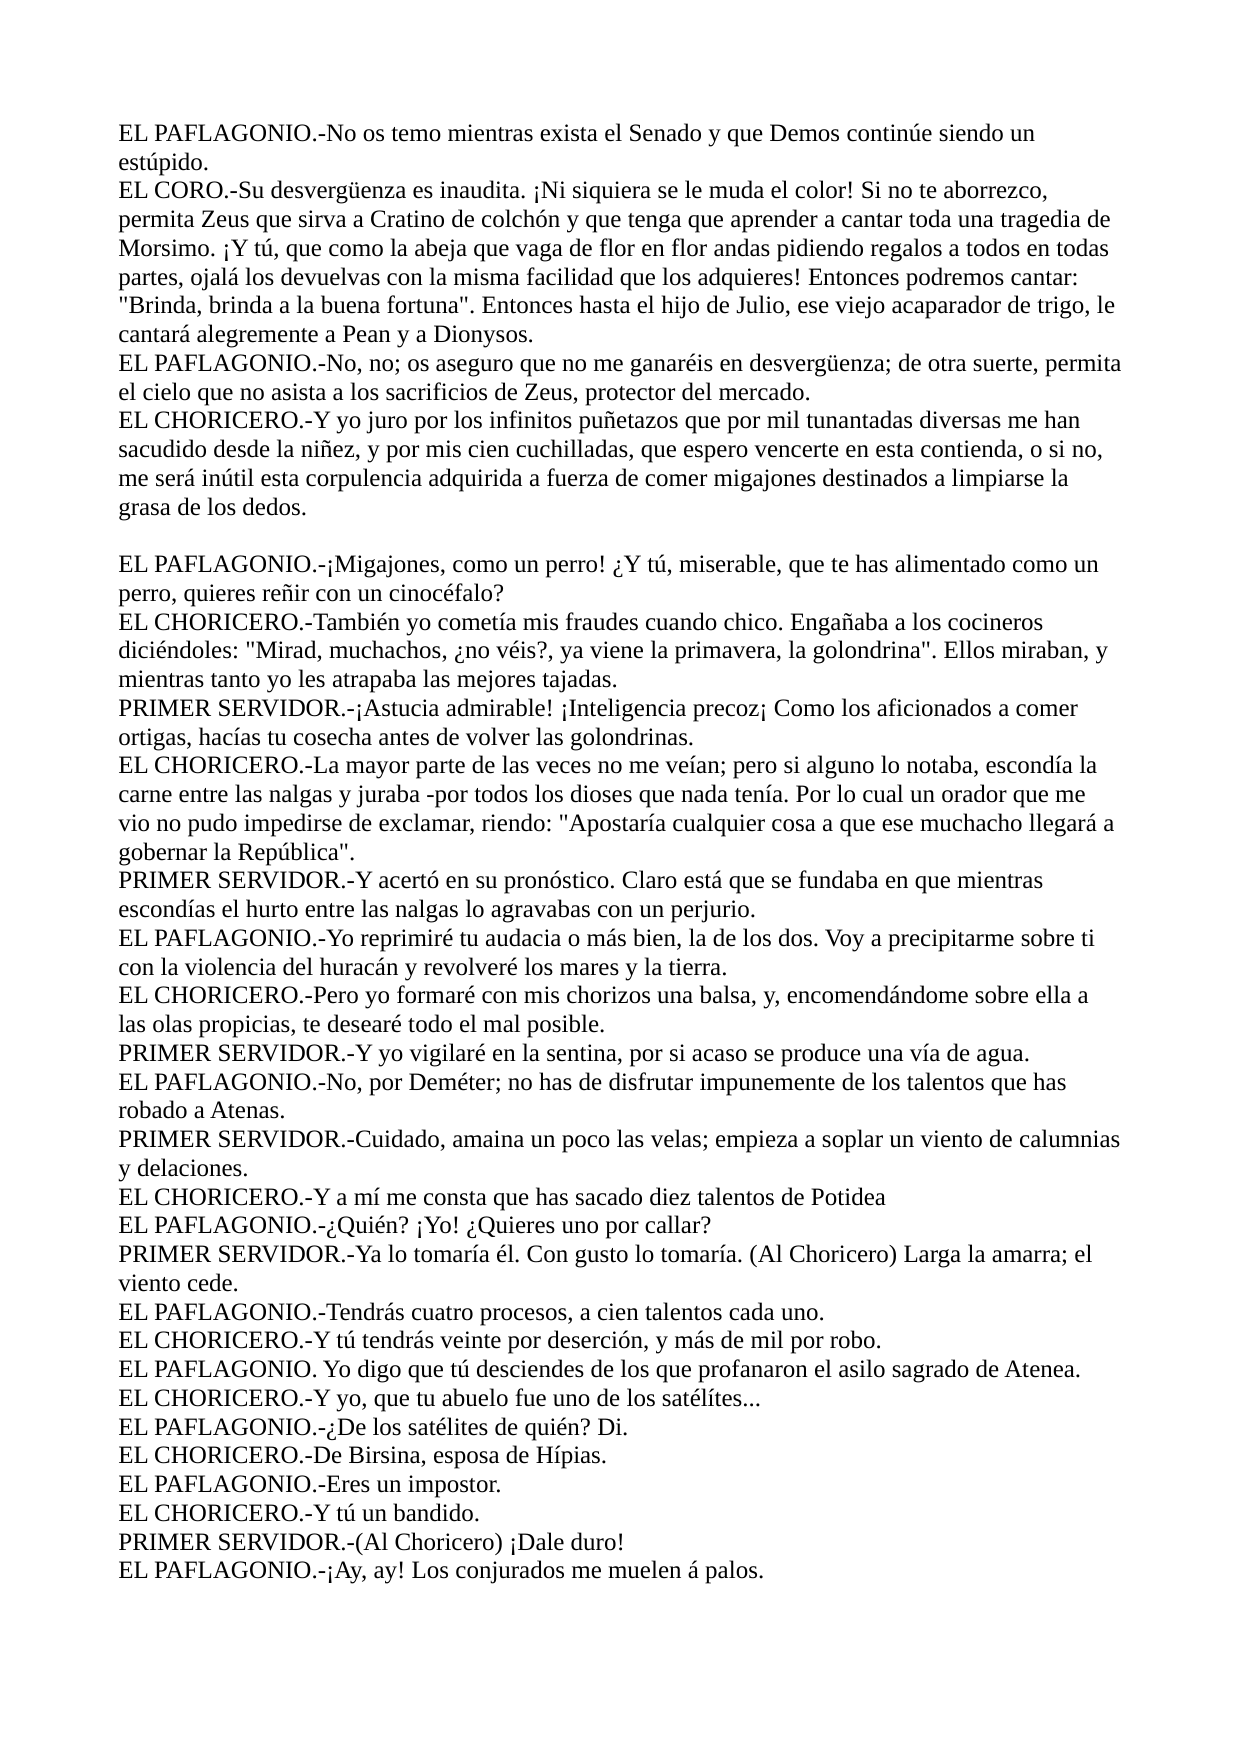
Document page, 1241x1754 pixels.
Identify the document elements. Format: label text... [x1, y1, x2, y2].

text EL PAFLAGONIO. Yo digo que tú desciendes de los que profanaron el asilo sagrado de Atenea. [118, 1354, 1122, 1383]
text EL CHORICERO.-Y tú un bandido. [118, 1498, 1122, 1527]
text EL CORO.-Su desvergüenza es inaudita. ¡Ni siquiera se le muda el color! Si no te aborrezco, permita Zeus que sirva a Cratino de colchón y que tenga que aprender a cantar toda una tragedia de Morsimo. ¡Y tú, que como la abeja que vaga de flor en flor andas pidiendo regalos a todos en todas partes, ojalá los devuelvas con la misma facilidad que los adquieres! Entonces podremos cantar: "Brinda, brinda a la buena fortuna". Entonces hasta el hijo de Julio, ese viejo acaparador de trigo, le cantará alegremente a Pean y a Dionysos. [118, 176, 1122, 348]
text PRIMER SERVIDOR.-(Al Choricero) ¡Dale duro! [118, 1527, 1122, 1556]
text PRIMER SERVIDOR.-Y acertó en su pronóstico. Claro está que se fundaba en que mientras escondías el hurto entre las nalgas lo agravabas con un perjurio. [118, 866, 1122, 923]
text PRIMER SERVIDOR.-Y yo vigilaré en la sentina, por si acaso se produce una vía de agua. [118, 1038, 1122, 1067]
text EL CHORICERO.-También yo cometía mis fraudes cuando chico. Engañaba a los cocineros diciéndoles: "Mirad, muchachos, ¿no véis?, ya viene la primavera, la golondrina". Ellos miraban, y mientras tanto yo les atrapaba las mejores tajadas. [118, 607, 1122, 693]
text EL CHORICERO.-De Birsina, esposa de Hípias. [118, 1441, 1122, 1469]
text EL PAFLAGONIO.-Eres un impostor. [118, 1469, 1122, 1498]
text EL CHORICERO.-Pero yo formaré con mis chorizos una balsa, y, encomendándome sobre ella a las olas propicias, te desearé todo el mal posible. [118, 981, 1122, 1038]
text EL CHORICERO.-Y a mí me consta que has sacado diez talentos de Potidea [118, 1182, 1122, 1211]
text EL PAFLAGONIO.-No os temo mientras exista el Senado y que Demos continúe siendo un estúpido. [118, 118, 1122, 176]
text PRIMER SERVIDOR.-Ya lo tomaría él. Con gusto lo tomaría. (Al Choricero) Larga la amarra; el viento cede. [118, 1239, 1122, 1297]
text PRIMER SERVIDOR.-¡Astucia admirable! ¡Inteligencia precoz¡ Como los aficionados a comer ortigas, hacías tu cosecha antes de volver las golondrinas. [118, 693, 1122, 751]
text EL CHORICERO.-La mayor parte de las veces no me veían; pero si alguno lo notaba, escondía la carne entre las nalgas y juraba -por todos los dioses que nada tenía. Por lo cual un orador que me vio no pudo impedirse de exclamar, riendo: "Apostaría cualquier cosa a que ese muchacho llegará a gobernar la República". [118, 751, 1122, 866]
text EL CHORICERO.-Y tú tendrás veinte por deserción, y más de mil por robo. [118, 1326, 1122, 1354]
text EL PAFLAGONIO.-¿Quién? ¡Yo! ¿Quieres uno por callar? [118, 1211, 1122, 1239]
text EL PAFLAGONIO.-Yo reprimiré tu audacia o más bien, la de los dos. Voy a precipitarme sobre ti con la violencia del huracán y revolveré los mares y la tierra. [118, 923, 1122, 981]
text EL PAFLAGONIO.-¿De los satélites de quién? Di. [118, 1412, 1122, 1441]
text EL PAFLAGONIO.-Tendrás cuatro procesos, a cien talentos cada uno. [118, 1297, 1122, 1326]
text EL PAFLAGONIO.-¡Ay, ay! Los conjurados me muelen á palos. [118, 1556, 1122, 1584]
text EL PAFLAGONIO.-No, no; os aseguro que no me ganaréis en desvergüenza; de otra suerte, permita el cielo que no asista a los sacrificios de Zeus, protector del mercado. [118, 348, 1122, 406]
text EL PAFLAGONIO.-¡Migajones, como un perro! ¿Y tú, miserable, que te has alimentado como un perro, quieres reñir con un cinocéfalo? [118, 549, 1122, 607]
text EL CHORICERO.-Y yo, que tu abuelo fue uno de los satélítes... [118, 1383, 1122, 1412]
text PRIMER SERVIDOR.-Cuidado, amaina un poco las velas; empieza a soplar un viento de calumnias y delaciones. [118, 1124, 1122, 1182]
text EL PAFLAGONIO.-No, por Deméter; no has de disfrutar impunemente de los talentos que has robado a Atenas. [118, 1067, 1122, 1124]
text EL CHORICERO.-Y yo juro por los infinitos puñetazos que por mil tunantadas diversas me han sacudido desde la niñez, y por mis cien cuchilladas, que espero vencerte en esta contienda, o si no, me será inútil esta corpulencia adquirida a fuerza de comer migajones destinados a limpiarse la grasa de los dedos. [118, 406, 1122, 521]
